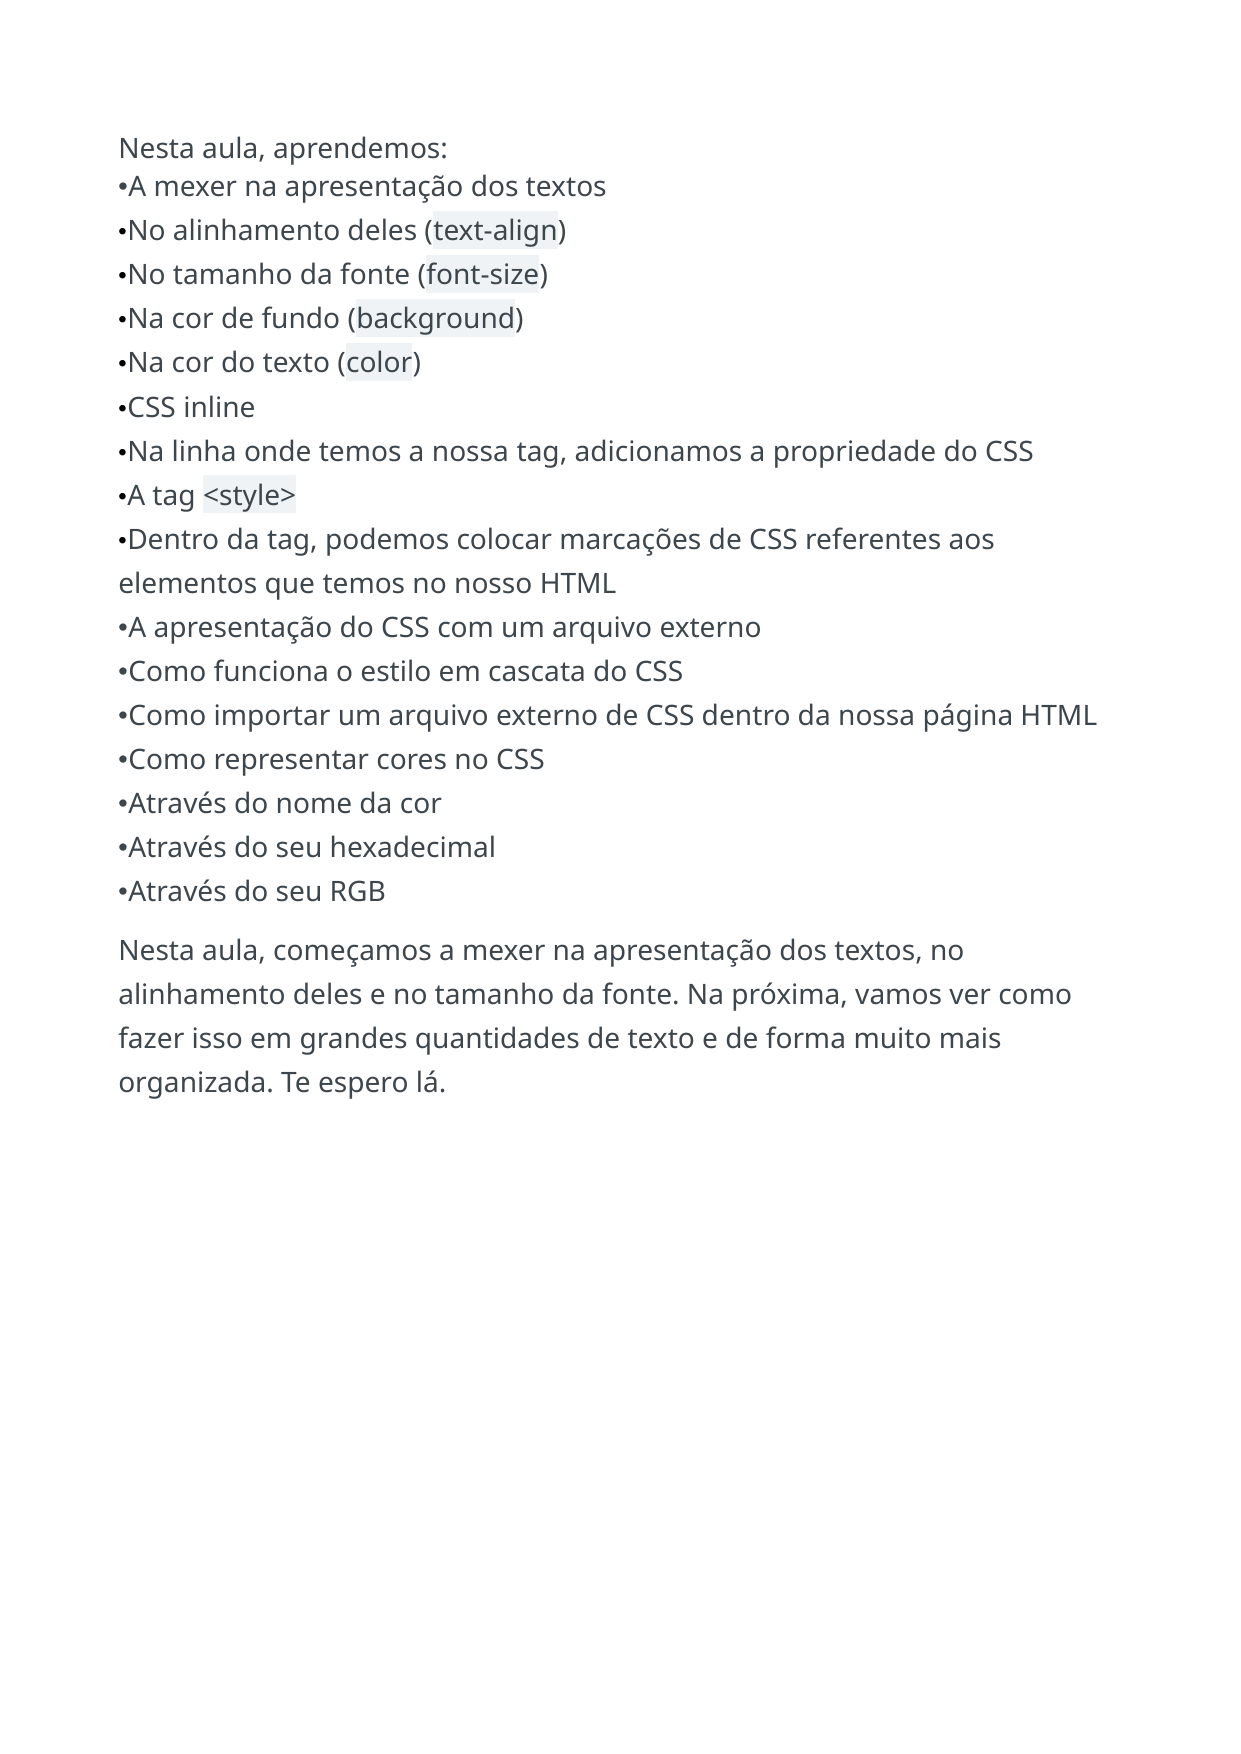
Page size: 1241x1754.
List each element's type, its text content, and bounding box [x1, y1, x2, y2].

list Como importar um arquivo externo de CSS dentro da nossa página HTML [118, 695, 1122, 734]
list Através do seu RGB [118, 872, 1122, 910]
text Nesta aula, começamos a mexer na apresentação dos textos, no alinhamento deles e no tamanho da fonte. Na próxima, vamos ver como fazer isso em grandes quantidades de texto e de forma muito mais organizada. Te espero lá. [118, 930, 1122, 1101]
list No tamanho da fonte (font-size) [118, 255, 1122, 293]
list A tag <style> [118, 475, 1122, 513]
list A mexer na apresentação dos textos [118, 167, 1122, 205]
list No alinhamento deles (text-align) [118, 211, 1122, 249]
list Na cor de fundo (background) [118, 299, 1122, 337]
list Como funciona o estilo em cascata do CSS [118, 651, 1122, 689]
list Na cor do texto (color) [118, 343, 1122, 381]
list Através do seu hexadecimal [118, 827, 1122, 866]
list Através do nome da cor [118, 783, 1122, 822]
list Na linha onde temos a nossa tag, adicionamos a propriedade do CSS [118, 431, 1122, 469]
list Como representar cores no CSS [118, 739, 1122, 778]
list CSS inline [118, 387, 1122, 425]
list A apresentação do CSS com um arquivo externo [118, 607, 1122, 646]
list Dentro da tag, podemos colocar marcações de CSS referentes aos elementos que temos no nosso HTML [118, 519, 1122, 601]
text Nesta aula, aprendemos: [118, 118, 1122, 167]
